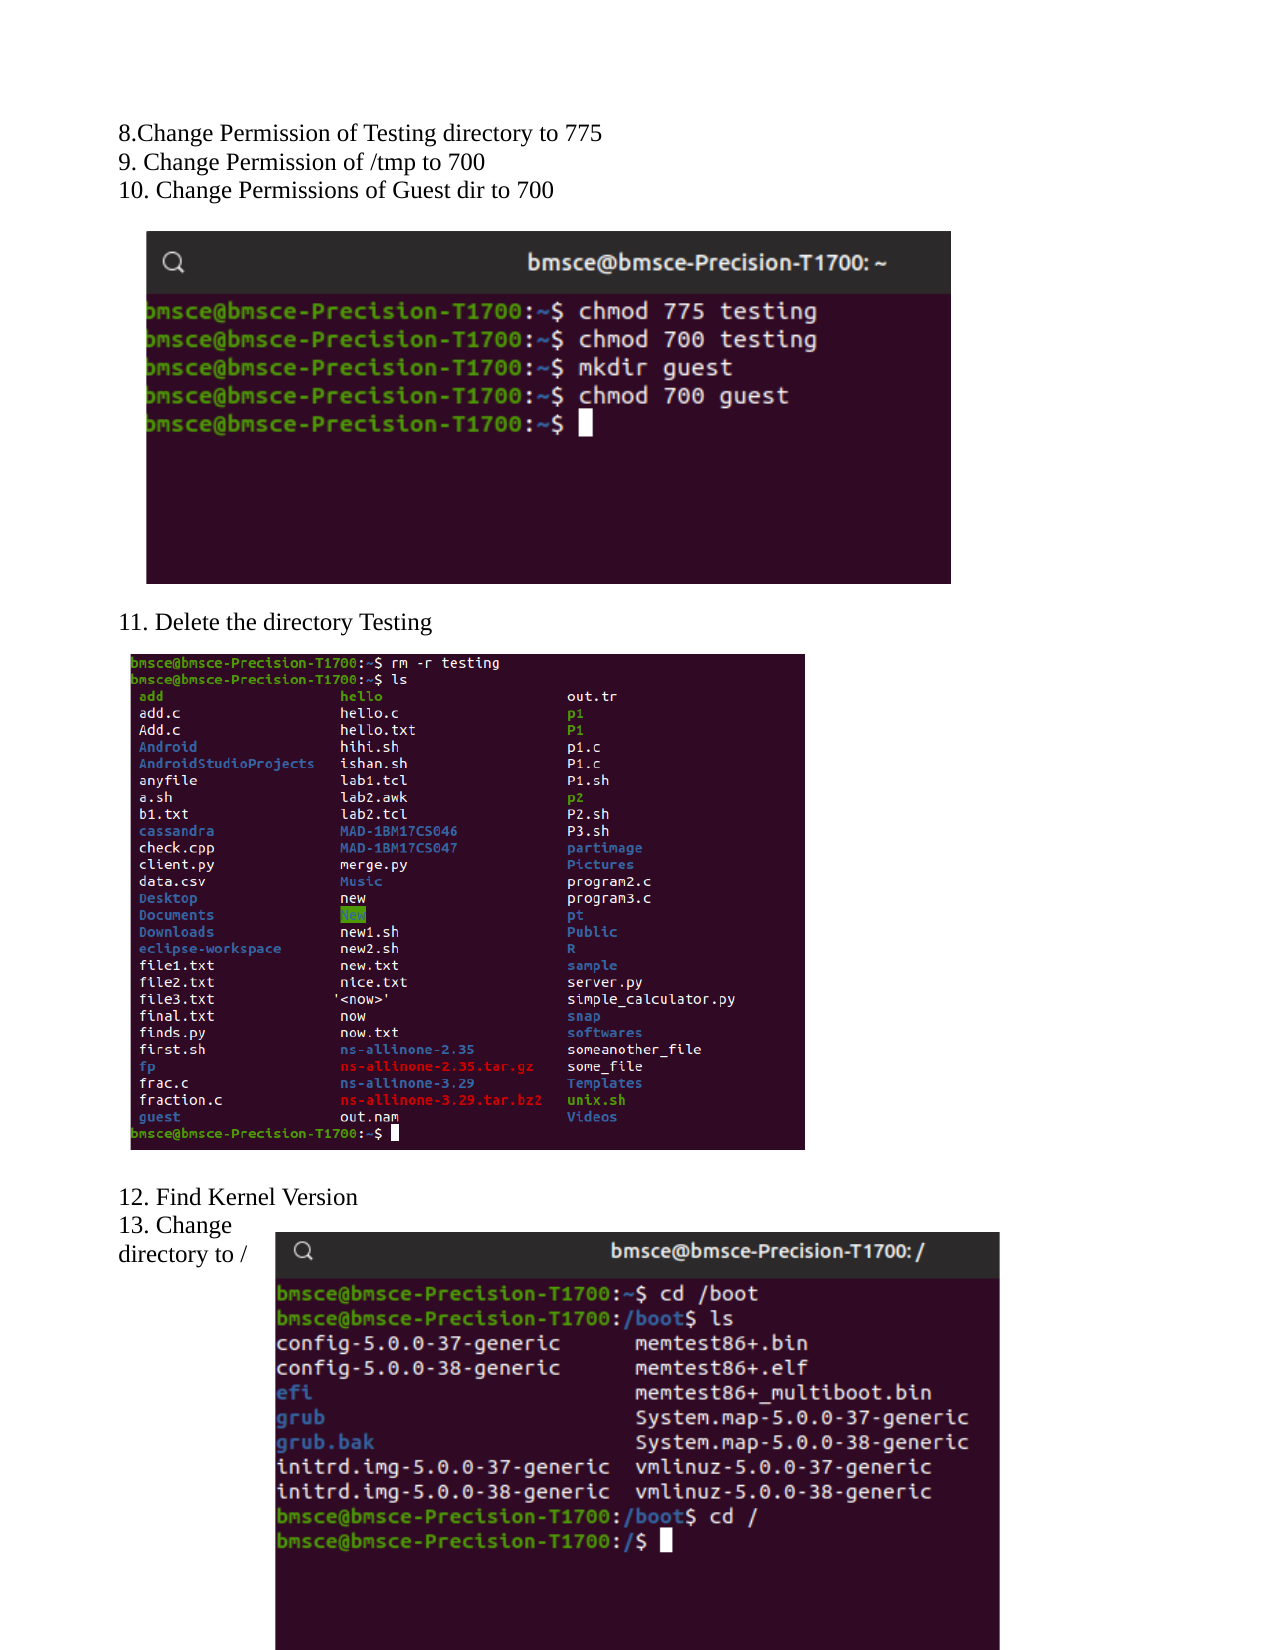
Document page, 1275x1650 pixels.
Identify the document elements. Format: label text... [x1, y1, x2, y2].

text 9. Change Permission of /tmp to 700 [118, 147, 1157, 176]
text 8.Change Permission of Testing directory to 775 [118, 118, 1157, 147]
picture [130, 654, 805, 1150]
text 12. Find Kernel Version [118, 1182, 1157, 1211]
text 13. Change directory to / [118, 1211, 1157, 1268]
picture [146, 231, 951, 584]
text 10. Change Permissions of Guest dir to 700 [118, 176, 1157, 204]
text 11. Delete the directory Testing [118, 607, 1157, 636]
picture [275, 1232, 1000, 1650]
